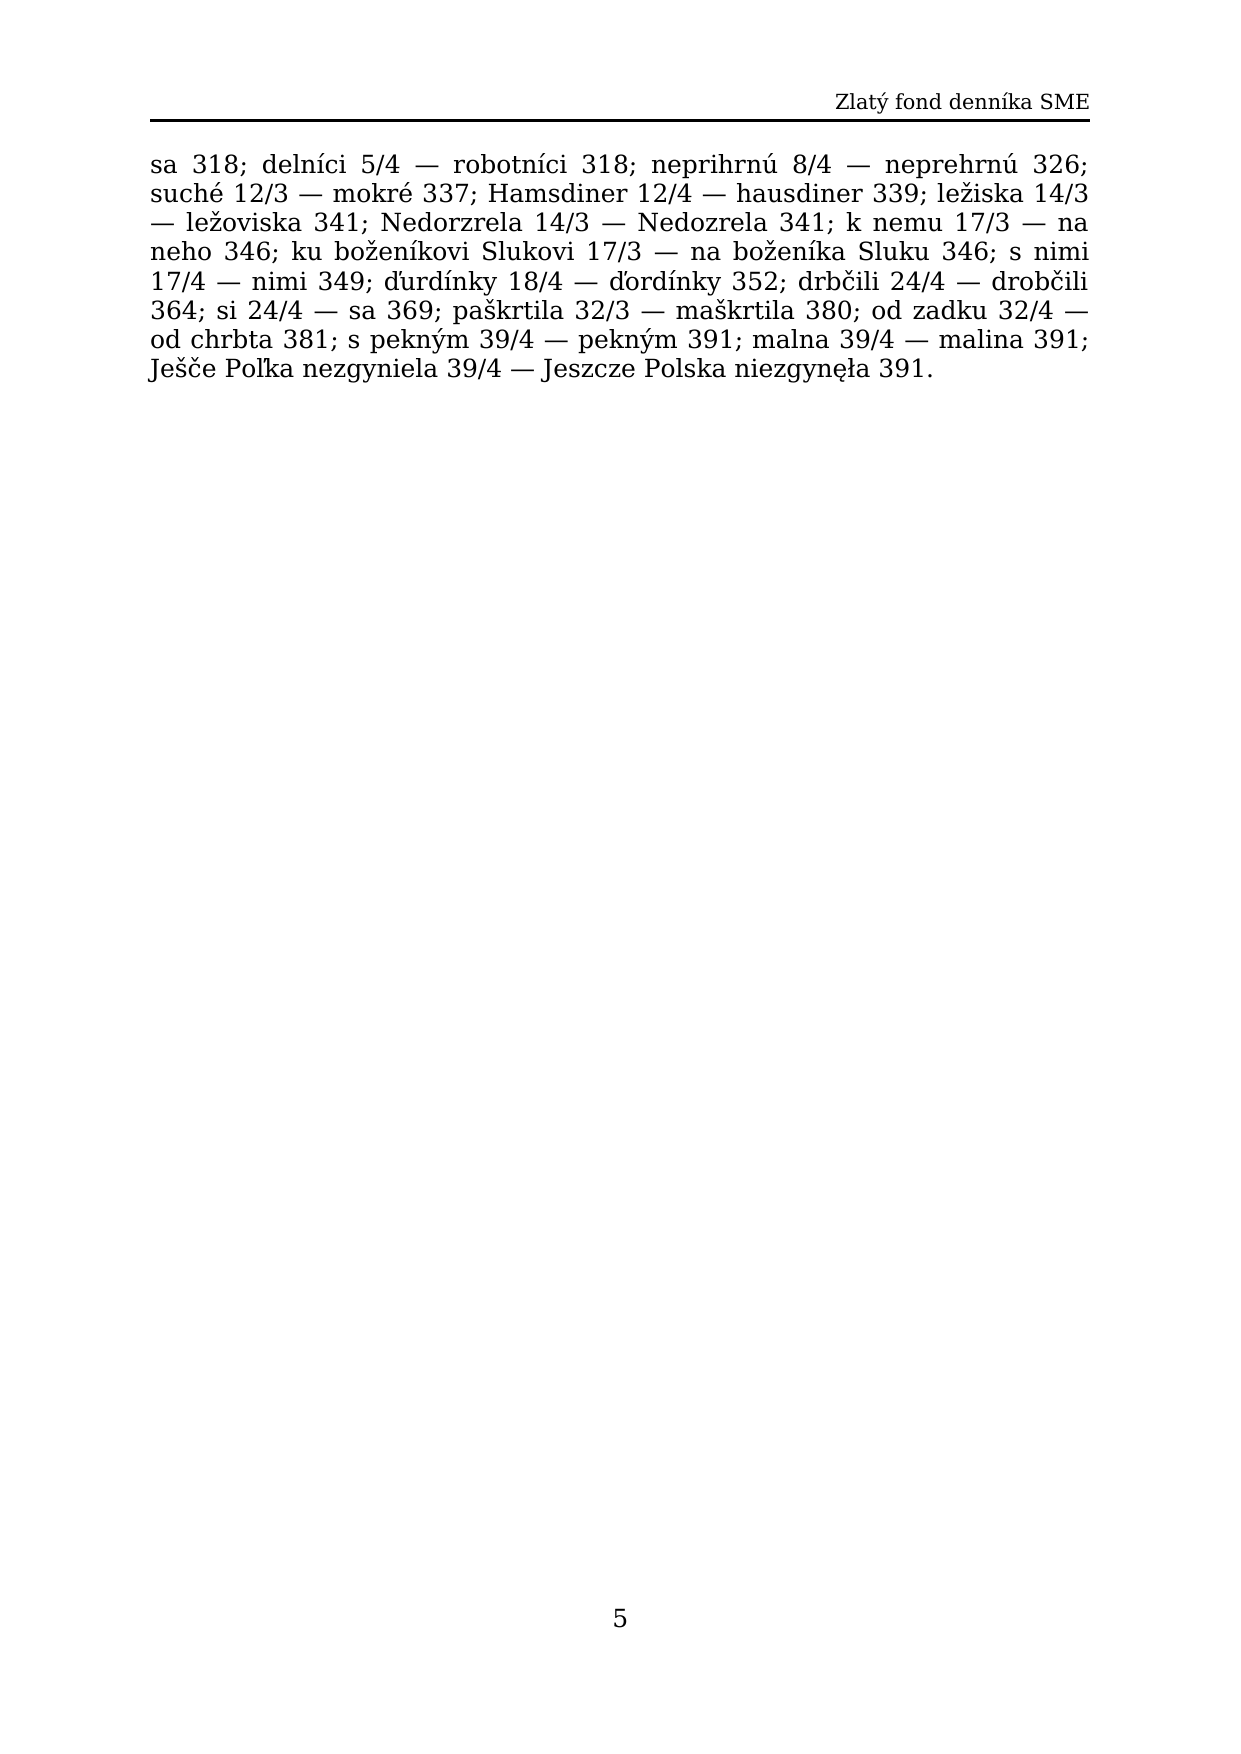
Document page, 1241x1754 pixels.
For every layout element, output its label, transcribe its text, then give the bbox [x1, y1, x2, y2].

text sa 318; delníci 5/4 — robotníci 318; neprihrnú 8/4 — neprehrnú 326; suché 12/3 — mokré 337; Hamsdiner 12/4 — hausdiner 339; ležiska 14/3 — ležoviska 341; Nedorzrela 14/3 — Nedozrela 341; k nemu 17/3 — na neho 346; ku boženíkovi Slukovi 17/3 — na boženíka Sluku 346; s nimi 17/4 — nimi 349; ďurdínky 18/4 — ďordínky 352; drbčili 24/4 — drobčili 364; si 24/4 — sa 369; paškrtila 32/3 — maškrtila 380; od zadku 32/4 — od chrbta 381; s pekným 39/4 — pekným 391; malna 39/4 — malina 391; Ješče Poľka nezgyniela 39/4 — Jeszcze Polska niezgynęła 391. [150, 150, 1090, 383]
